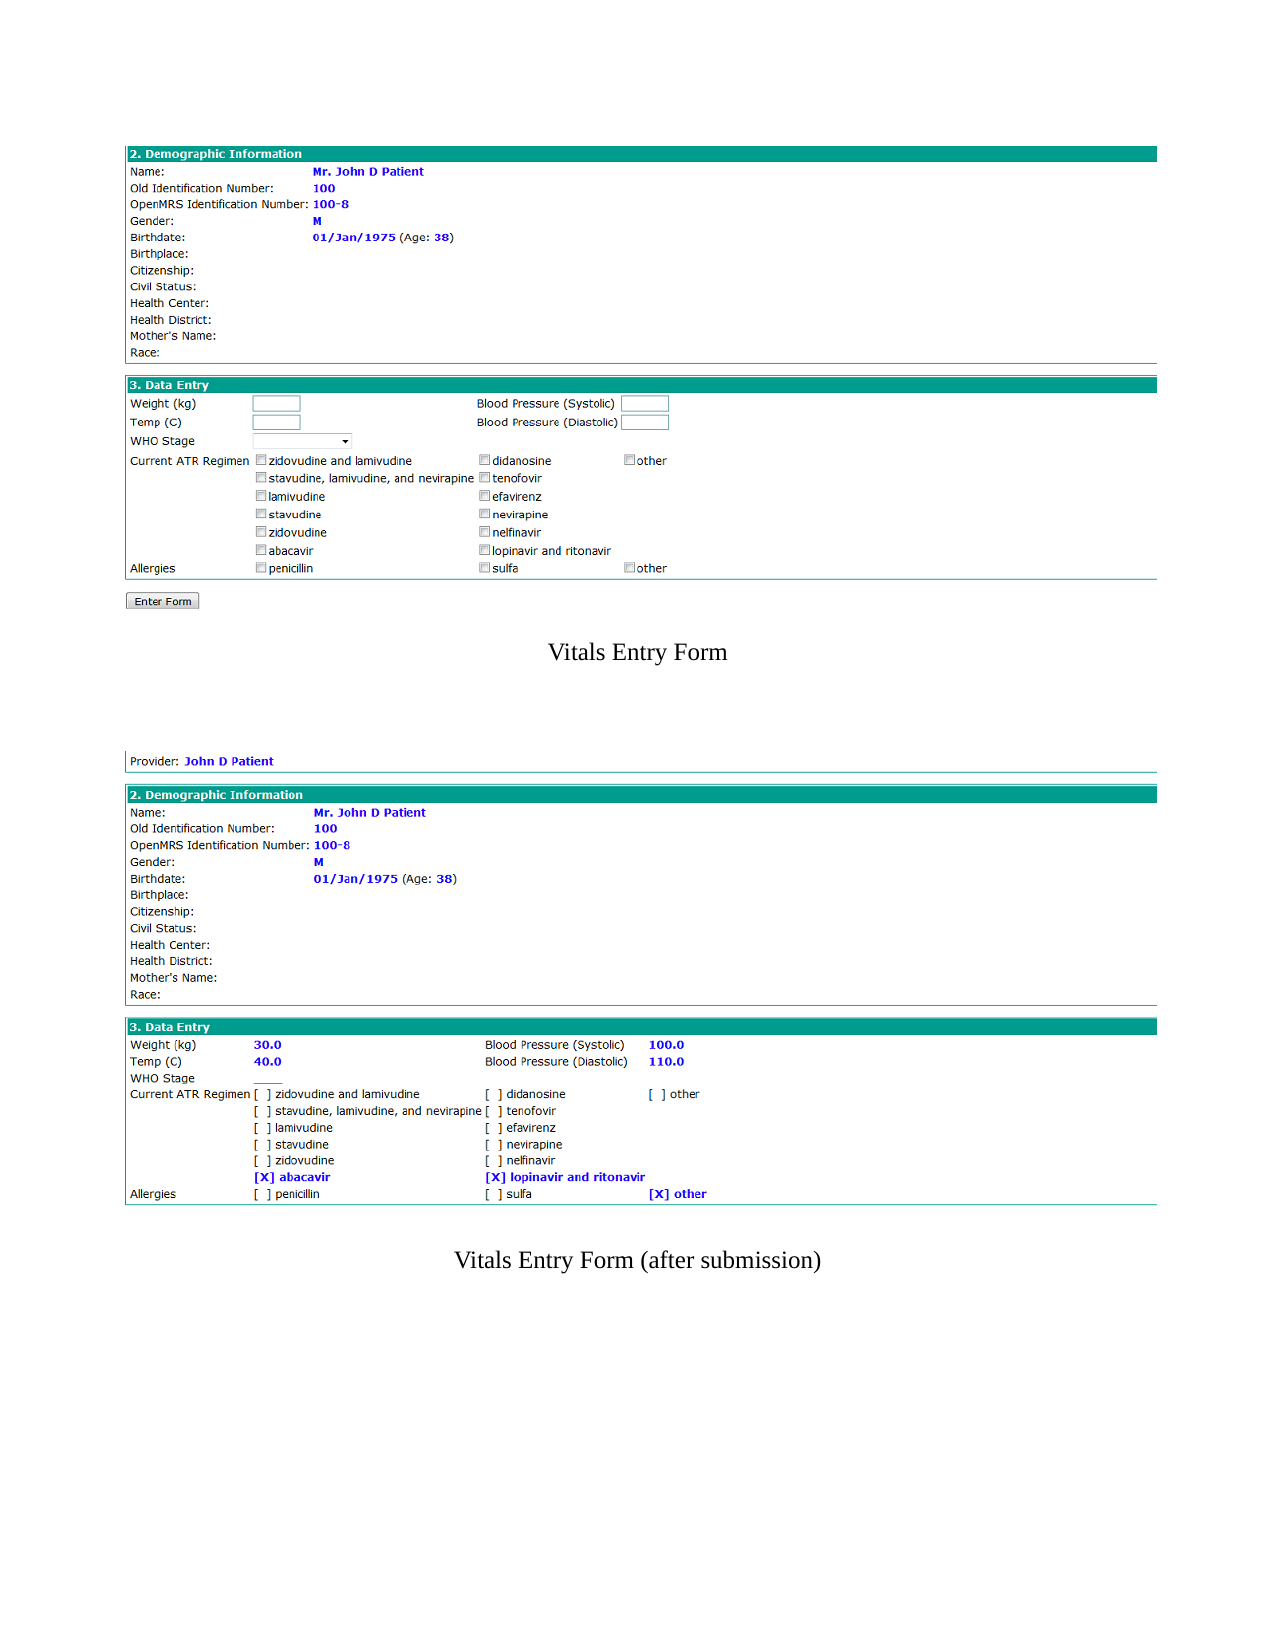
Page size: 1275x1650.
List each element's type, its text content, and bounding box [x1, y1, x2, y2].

picture [118, 146, 1157, 609]
picture [118, 751, 1157, 1217]
text Vitals Entry Form (after submission) [118, 1245, 1157, 1274]
text Vitals Entry Form [118, 637, 1157, 666]
